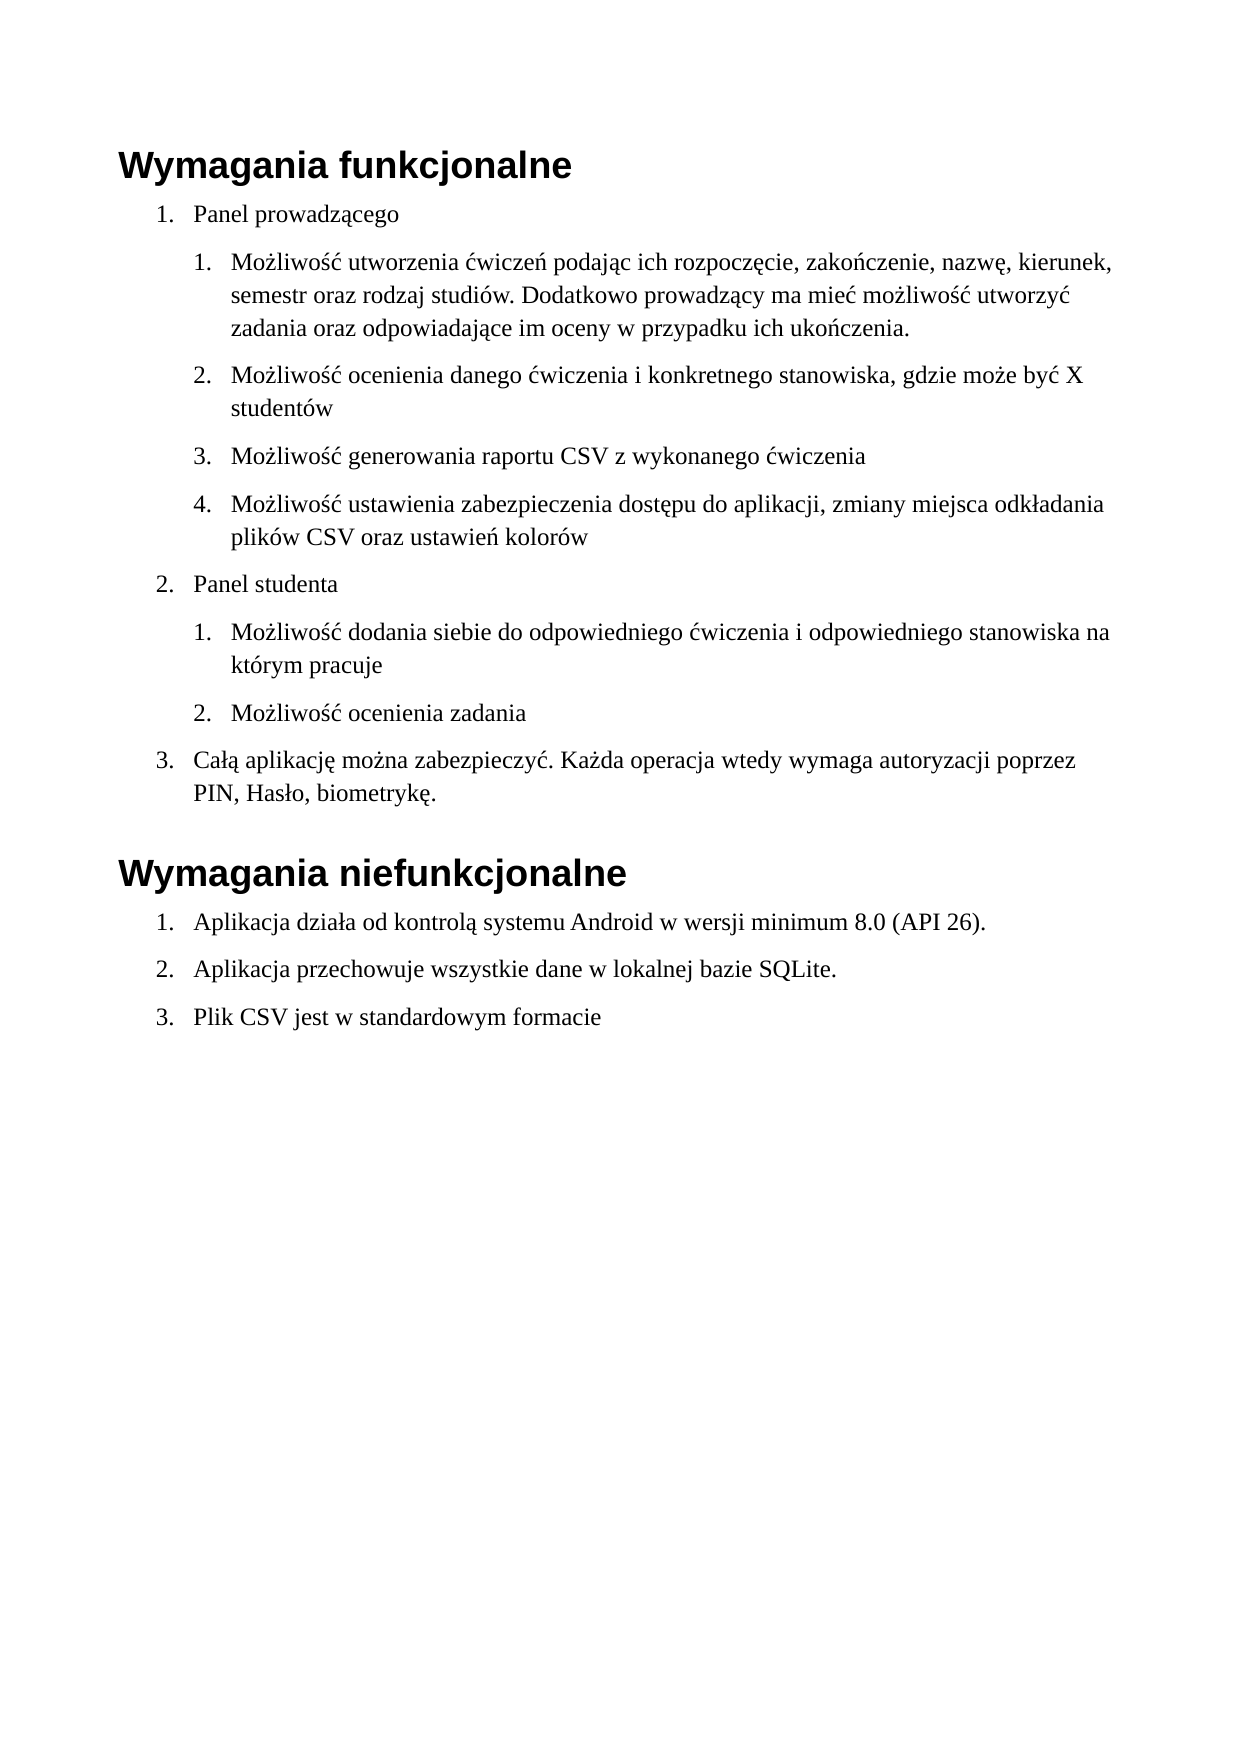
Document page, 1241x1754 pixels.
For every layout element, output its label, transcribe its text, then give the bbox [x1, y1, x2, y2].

list Możliwość ocenienia zadania [193, 698, 1122, 726]
list Możliwość dodania siebie do odpowiedniego ćwiczenia i odpowiedniego stanowiska na którym pracuje [193, 617, 1122, 679]
list Możliwość ustawienia zabezpieczenia dostępu do aplikacji, zmiany miejsca odkładania plików CSV oraz ustawień kolorów [193, 489, 1122, 551]
list Możliwość ocenienia danego ćwiczenia i konkretnego stanowiska, gdzie może być X studentów [193, 361, 1122, 422]
list Panel studenta [156, 569, 1122, 598]
list Możliwość generowania raportu CSV z wykonanego ćwiczenia [193, 441, 1122, 470]
subtitle Wymagania funkcjonalne [118, 143, 1122, 187]
list Całą aplikację można zabezpieczyć. Każda operacja wtedy wymaga autoryzacji poprzez PIN, Hasło, biometrykę. [156, 745, 1122, 807]
list Panel prowadzącego [156, 199, 1122, 228]
list Plik CSV jest w standardowym formacie [156, 1002, 1122, 1031]
subtitle Wymagania niefunkcjonalne [118, 851, 1122, 894]
list Aplikacja działa od kontrolą systemu Android w wersji minimum 8.0 (API 26). [156, 907, 1122, 936]
list Aplikacja przechowuje wszystkie dane w lokalnej bazie SQLite. [156, 954, 1122, 983]
list Możliwość utworzenia ćwiczeń podając ich rozpoczęcie, zakończenie, nazwę, kierunek, semestr oraz rodzaj studiów. Dodatkowo prowadzący ma mieć możliwość utworzyć zadania oraz odpowiadające im oceny w przypadku ich ukończenia. [193, 247, 1122, 342]
